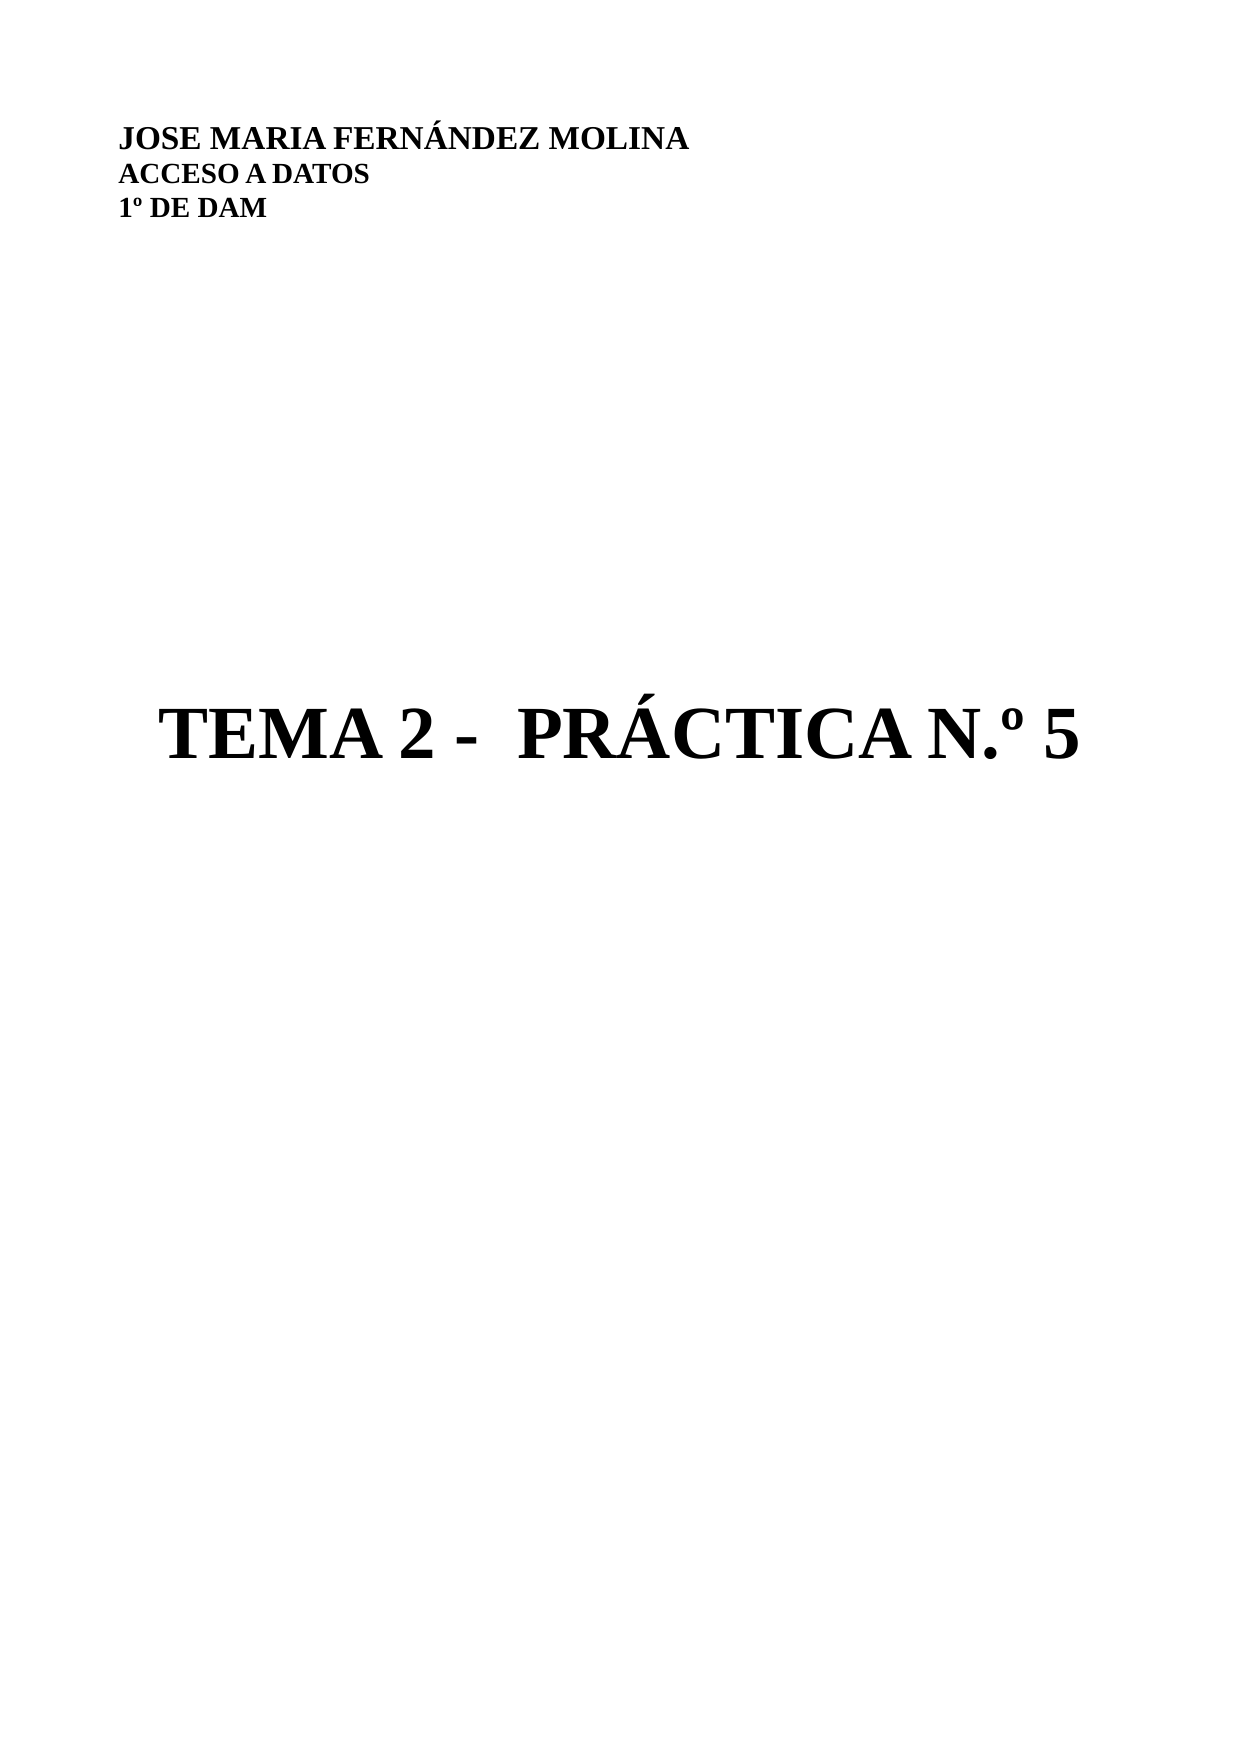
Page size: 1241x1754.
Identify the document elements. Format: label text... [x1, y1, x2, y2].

text 1º DE DAM [118, 190, 1122, 223]
text TEMA 2 - PRÁCTICA N.º 5 [118, 688, 1122, 774]
text ACCESO A DATOS [118, 156, 1122, 190]
text JOSE MARIA FERNÁNDEZ MOLINA [118, 118, 1122, 156]
